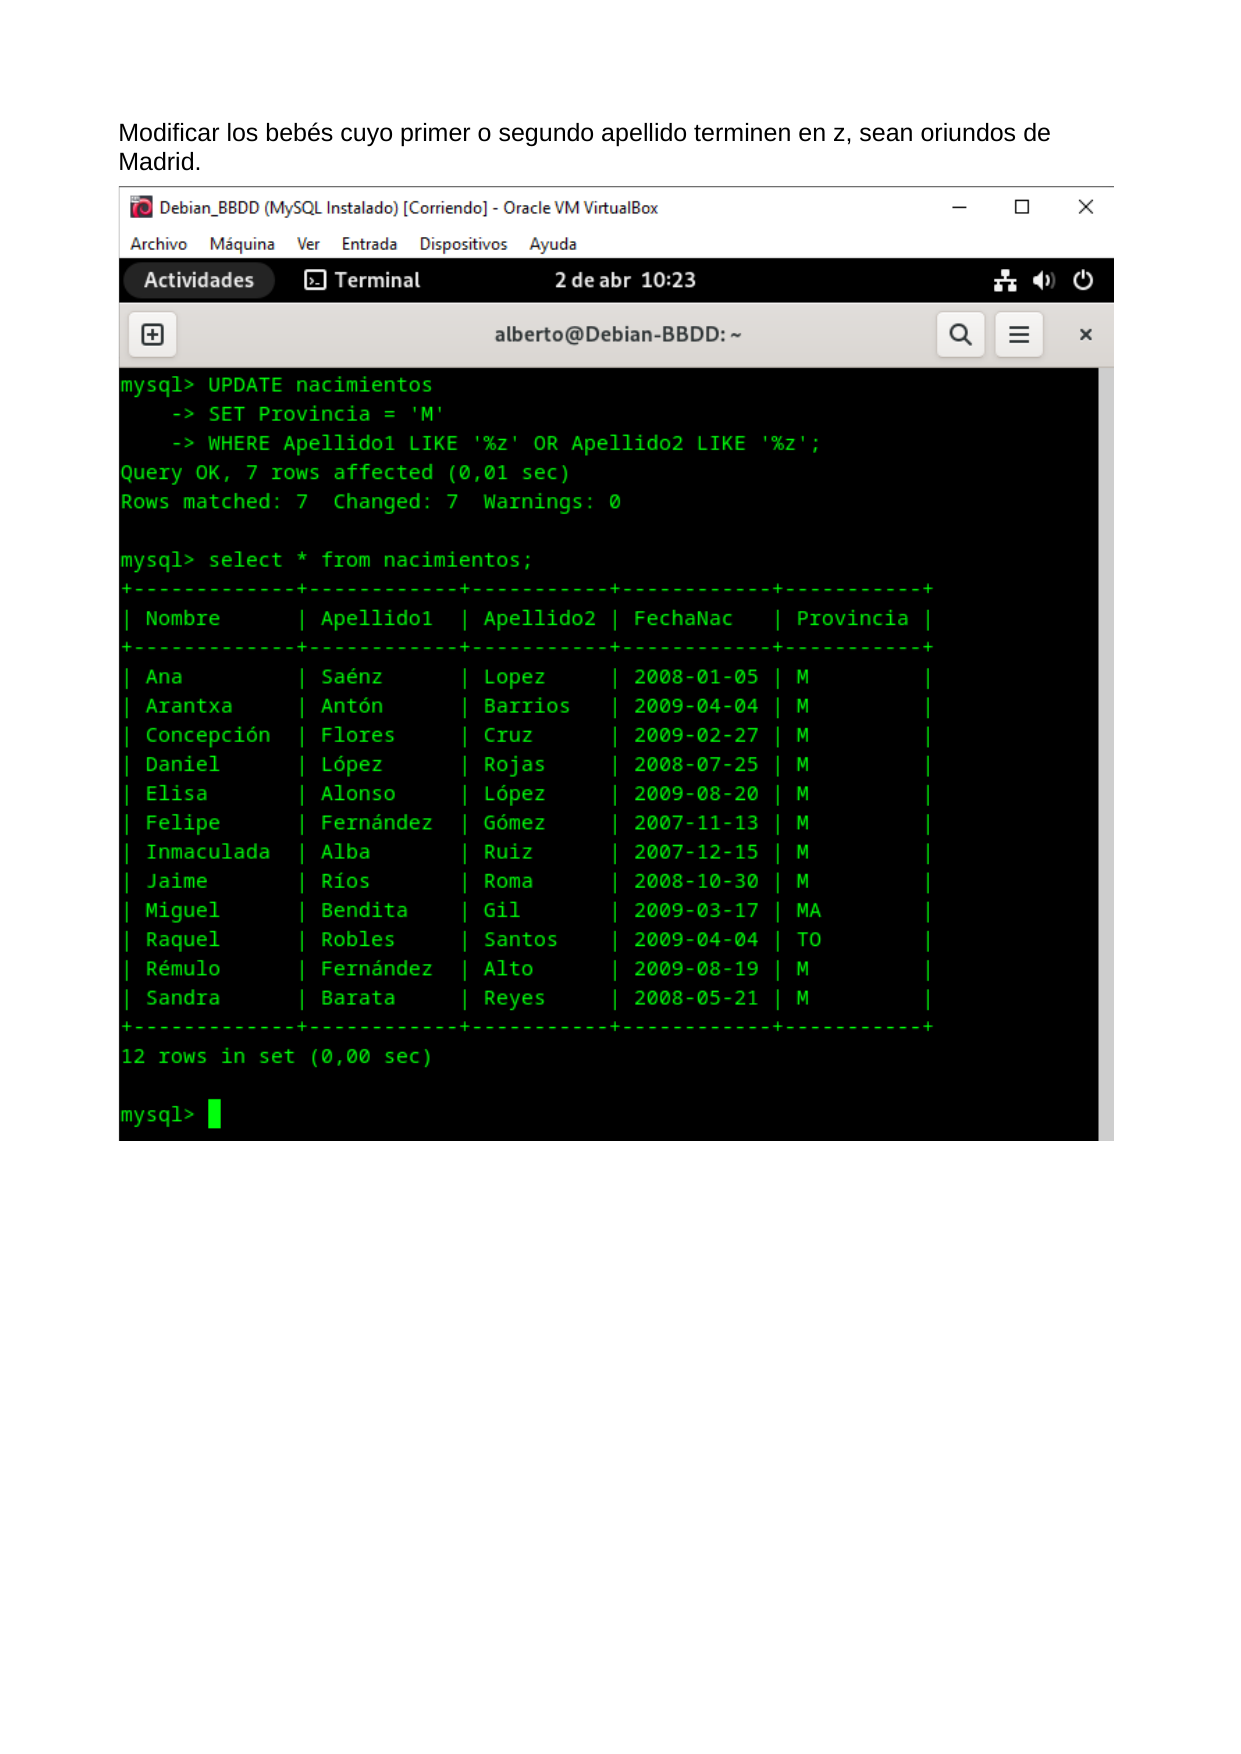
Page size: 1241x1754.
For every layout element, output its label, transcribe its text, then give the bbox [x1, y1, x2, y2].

text Modificar los bebés cuyo primer o segundo apellido terminen en z, sean oriundos de Madrid. [118, 118, 1122, 176]
picture [118, 186, 1114, 1141]
